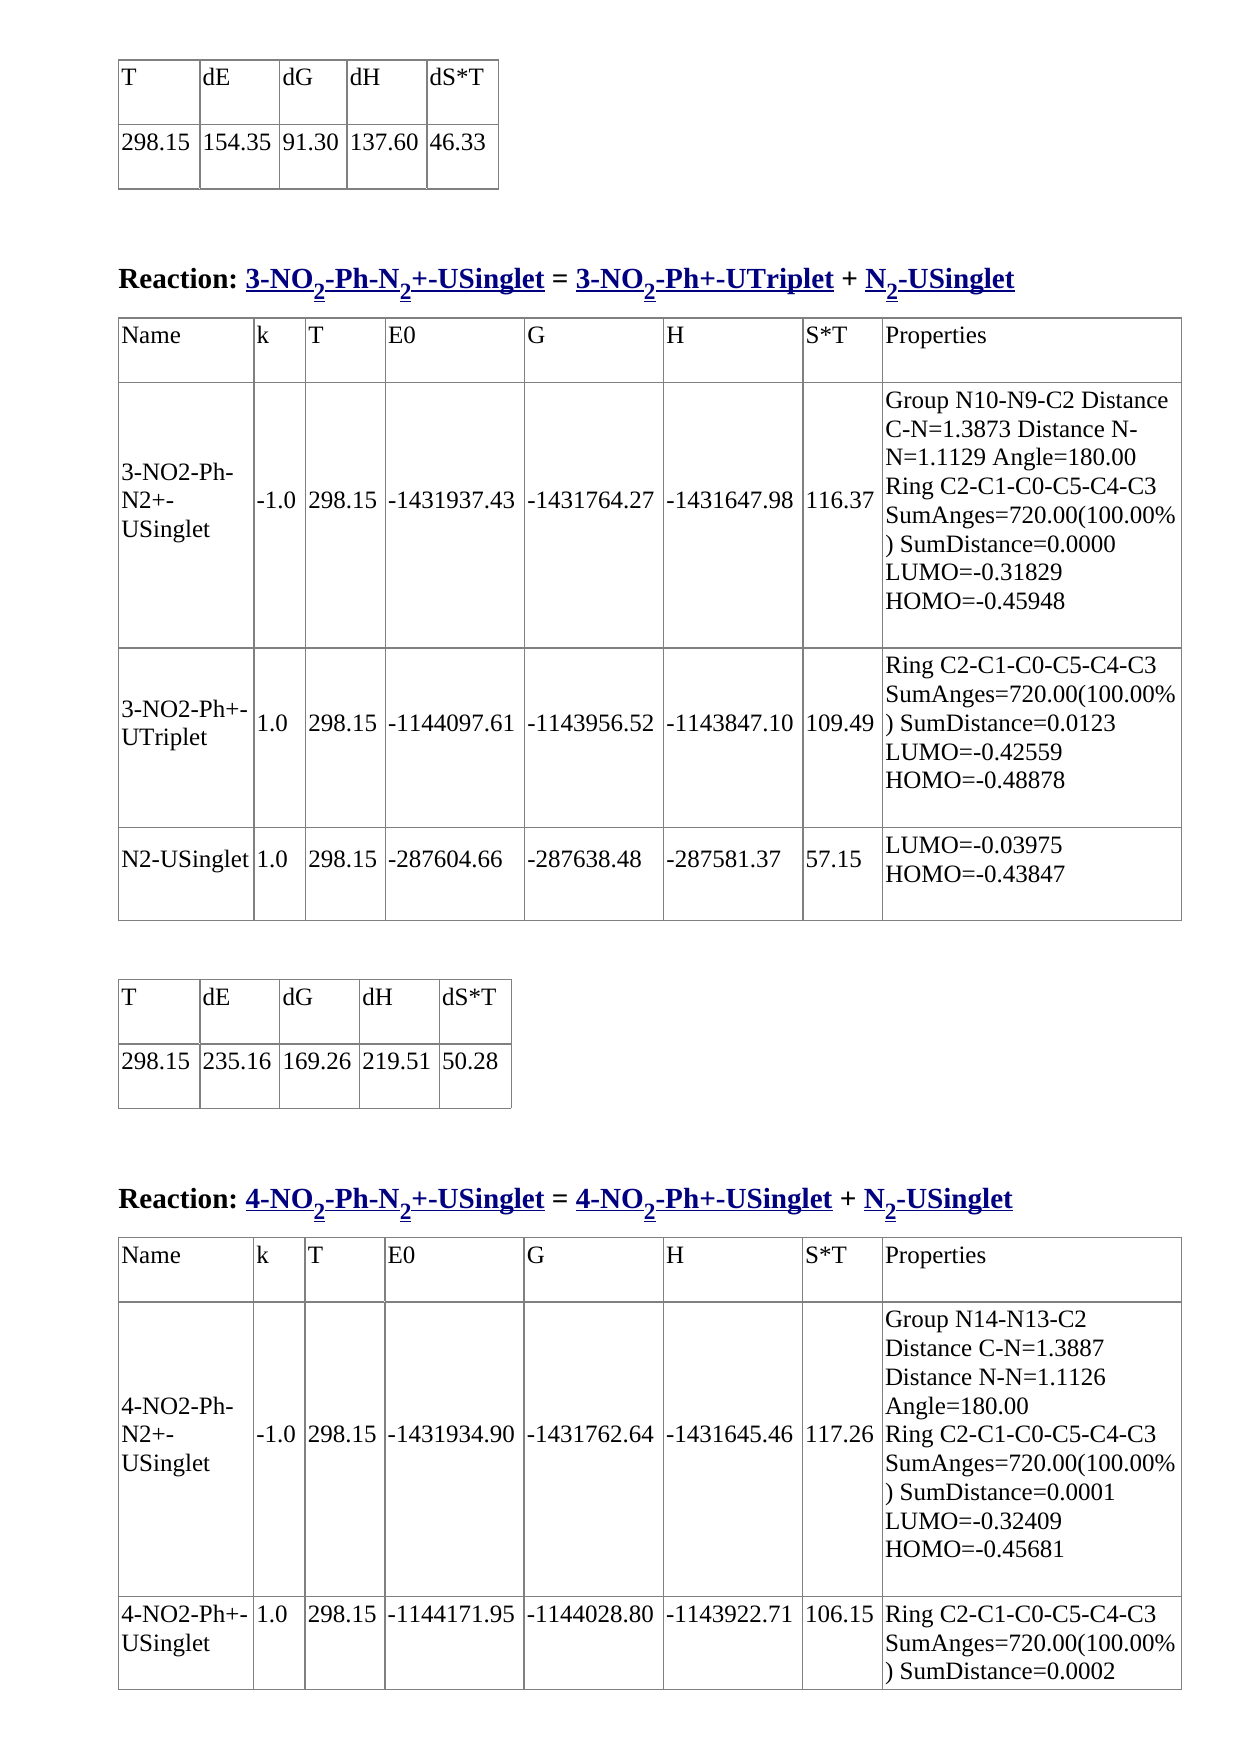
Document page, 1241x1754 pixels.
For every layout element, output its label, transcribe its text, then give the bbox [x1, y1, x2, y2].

table_cell 91.30 [280, 125, 346, 188]
table_cell 298.15 [306, 383, 385, 647]
table_cell -287604.66 [386, 828, 524, 920]
table_cell -1431764.27 [525, 383, 663, 647]
table_cell -1143922.71 [664, 1597, 802, 1689]
table_cell -287581.37 [664, 828, 802, 920]
table_header dH [360, 980, 439, 1043]
table_cell -287638.48 [525, 828, 663, 920]
subtitle Reaction: 4-NO2-Ph-N2+-USinglet = 4-NO2-Ph+-USinglet + N2-USinglet [118, 1181, 1181, 1224]
table_cell Group N14-N13-C2 Distance C-N=1.3887 Distance N-N=1.1126 Angle=180.00 Ring C2-C1-C0-C5-C4-C3 SumAnges=720.00(100.00%) SumDistance=0.0001 LUMO=-0.32409 HOMO=-0.45681 [883, 1303, 1181, 1596]
table_cell 3-NO2-Ph+-UTriplet [119, 649, 253, 827]
table_cell N2-USinglet [119, 828, 253, 920]
table_cell 154.35 [201, 125, 279, 188]
table_header dG [280, 61, 346, 123]
table_cell 3-NO2-Ph-N2+-USinglet [119, 383, 253, 647]
subtitle Reaction: 3-NO2-Ph-N2+-USinglet = 3-NO2-Ph+-UTriplet + N2-USinglet [118, 261, 1181, 304]
table_cell 1.0 [255, 649, 305, 827]
table_cell -1431937.43 [386, 383, 524, 647]
table_cell -1.0 [254, 1303, 304, 1596]
table_cell 117.26 [803, 1303, 882, 1596]
table_cell -1144097.61 [386, 649, 524, 827]
table_cell 235.16 [201, 1045, 279, 1108]
table_cell 109.49 [804, 649, 882, 827]
table_header S*T [804, 319, 882, 382]
table_header k [255, 319, 305, 382]
table_header dG [280, 980, 359, 1043]
table_cell 298.15 [306, 1597, 384, 1689]
table_header E0 [386, 319, 524, 382]
table_cell 4-NO2-Ph+-USinglet [119, 1597, 253, 1689]
table_header dH [348, 61, 426, 123]
table_cell -1.0 [255, 383, 305, 647]
table_cell 298.15 [119, 1045, 199, 1108]
table_cell 57.15 [804, 828, 882, 920]
table_cell 219.51 [360, 1045, 439, 1108]
table_cell 1.0 [255, 828, 305, 920]
table_header dE [201, 61, 279, 123]
table_cell 298.15 [119, 125, 199, 188]
table_header Properties [883, 319, 1181, 382]
table_cell Ring C2-C1-C0-C5-C4-C3 SumAnges=720.00(100.00%) SumDistance=0.0123 LUMO=-0.42559 HOMO=-0.48878 [883, 649, 1181, 827]
table_header T [306, 1238, 384, 1301]
table_cell -1431762.64 [525, 1303, 663, 1596]
table_header Name [119, 1238, 253, 1301]
table_header H [664, 1238, 802, 1301]
table_header S*T [803, 1238, 882, 1301]
table_cell 116.37 [804, 383, 882, 647]
table_cell 169.26 [280, 1045, 359, 1108]
table_cell 137.60 [348, 125, 426, 188]
table_header G [525, 319, 663, 382]
table_cell 298.15 [306, 649, 385, 827]
table_cell -1431647.98 [664, 383, 802, 647]
table_header Properties [883, 1238, 1181, 1301]
table_header H [664, 319, 802, 382]
table_cell 106.15 [803, 1597, 882, 1689]
table_cell 4-NO2-Ph-N2+-USinglet [119, 1303, 253, 1596]
table_header Name [119, 319, 253, 382]
table_cell 50.28 [440, 1045, 511, 1108]
table_cell 46.33 [428, 125, 498, 188]
table_header k [254, 1238, 304, 1301]
table_cell -1144171.95 [386, 1597, 523, 1689]
table_cell Group N10-N9-C2 Distance C-N=1.3873 Distance N-N=1.1129 Angle=180.00 Ring C2-C1-C0-C5-C4-C3 SumAnges=720.00(100.00%) SumDistance=0.0000 LUMO=-0.31829 HOMO=-0.45948 [883, 383, 1181, 647]
table_header dE [201, 980, 279, 1043]
table_header T [119, 61, 199, 123]
table_header T [119, 980, 199, 1043]
table_header T [306, 319, 385, 382]
table_cell LUMO=-0.03975 HOMO=-0.43847 [883, 828, 1181, 920]
table_header G [525, 1238, 663, 1301]
table_cell -1143847.10 [664, 649, 802, 827]
table_cell -1144028.80 [525, 1597, 663, 1689]
table_header E0 [386, 1238, 523, 1301]
table_header dS*T [440, 980, 511, 1043]
table_cell -1143956.52 [525, 649, 663, 827]
table_cell 298.15 [306, 1303, 384, 1596]
table_cell -1431645.46 [664, 1303, 802, 1596]
table_header dS*T [428, 61, 498, 123]
table_cell 1.0 [254, 1597, 304, 1689]
table_cell 298.15 [306, 828, 385, 920]
table_cell -1431934.90 [386, 1303, 523, 1596]
table_cell Ring C2-C1-C0-C5-C4-C3 SumAnges=720.00(100.00%) SumDistance=0.0002 [883, 1597, 1181, 1689]
